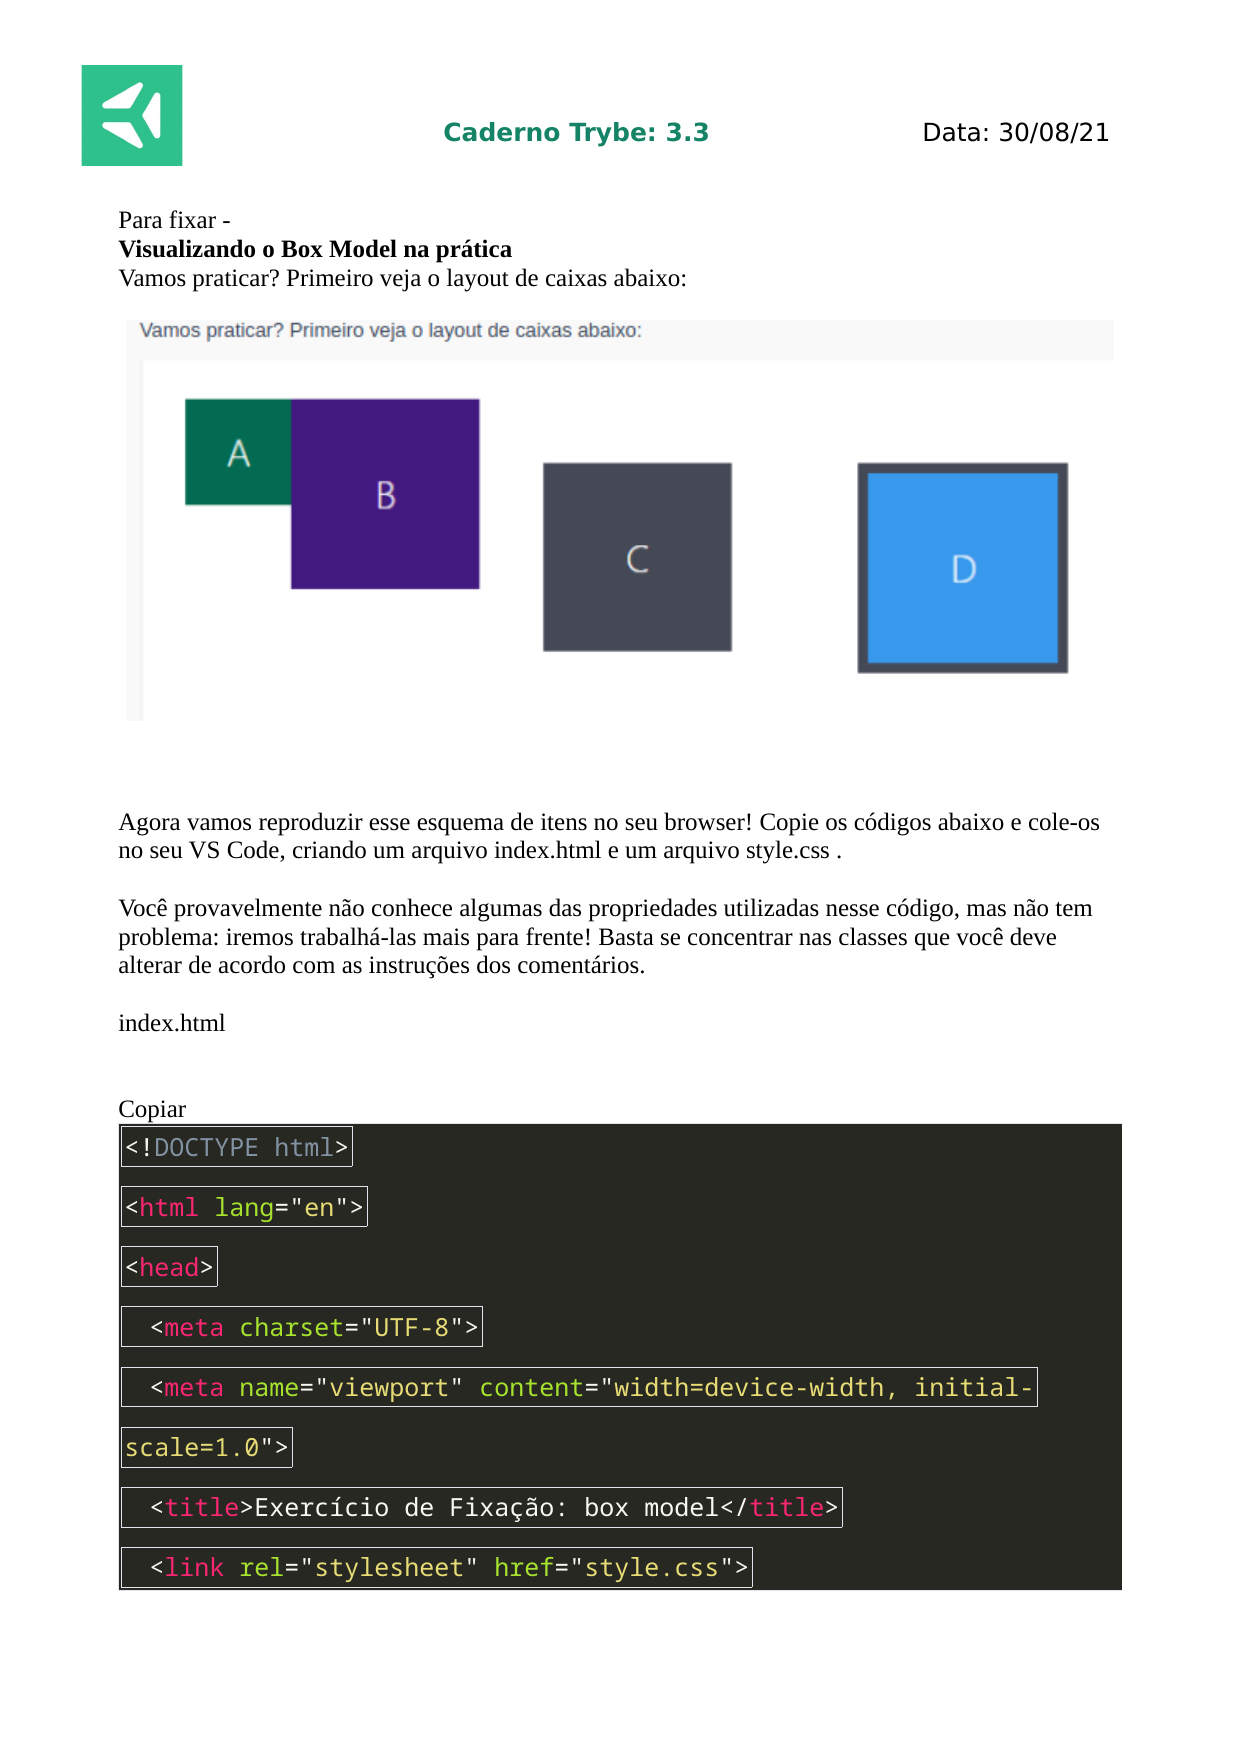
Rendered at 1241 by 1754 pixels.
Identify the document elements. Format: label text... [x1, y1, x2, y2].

text Vamos praticar? Primeiro veja o layout de caixas abaixo: [118, 263, 1122, 292]
text Para fixar - [118, 206, 1122, 234]
picture [126, 320, 1114, 721]
text Visualizando o Box Model na prática [118, 234, 1122, 263]
text <meta charset="UTF-8"> [119, 1303, 1122, 1347]
text <meta name="viewport" content="width=device-width, initial-scale=1.0"> [119, 1363, 1122, 1467]
text <html lang="en"> [119, 1183, 1122, 1226]
picture [81, 65, 183, 166]
text <title>Exercício de Fixação: box model</title> [119, 1484, 1122, 1527]
text index.html [118, 1008, 1122, 1037]
text <link rel="stylesheet" href="style.css"> [119, 1544, 1122, 1590]
text Você provavelmente não conhece algumas das propriedades utilizadas nesse código, mas não tem problema: iremos trabalhá-las mais para frente! Basta se concentrar nas classes que você deve alterar de acordo com as instruções dos comentários. [118, 893, 1122, 979]
text <!DOCTYPE html> [119, 1124, 1122, 1166]
text Copiar [118, 1066, 1122, 1123]
text <head> [119, 1243, 1122, 1286]
text Agora vamos reproduzir esse esquema de itens no seu browser! Copie os códigos abaixo e cole-os no seu VS Code, criando um arquivo index.html e um arquivo style.css . [118, 807, 1122, 864]
